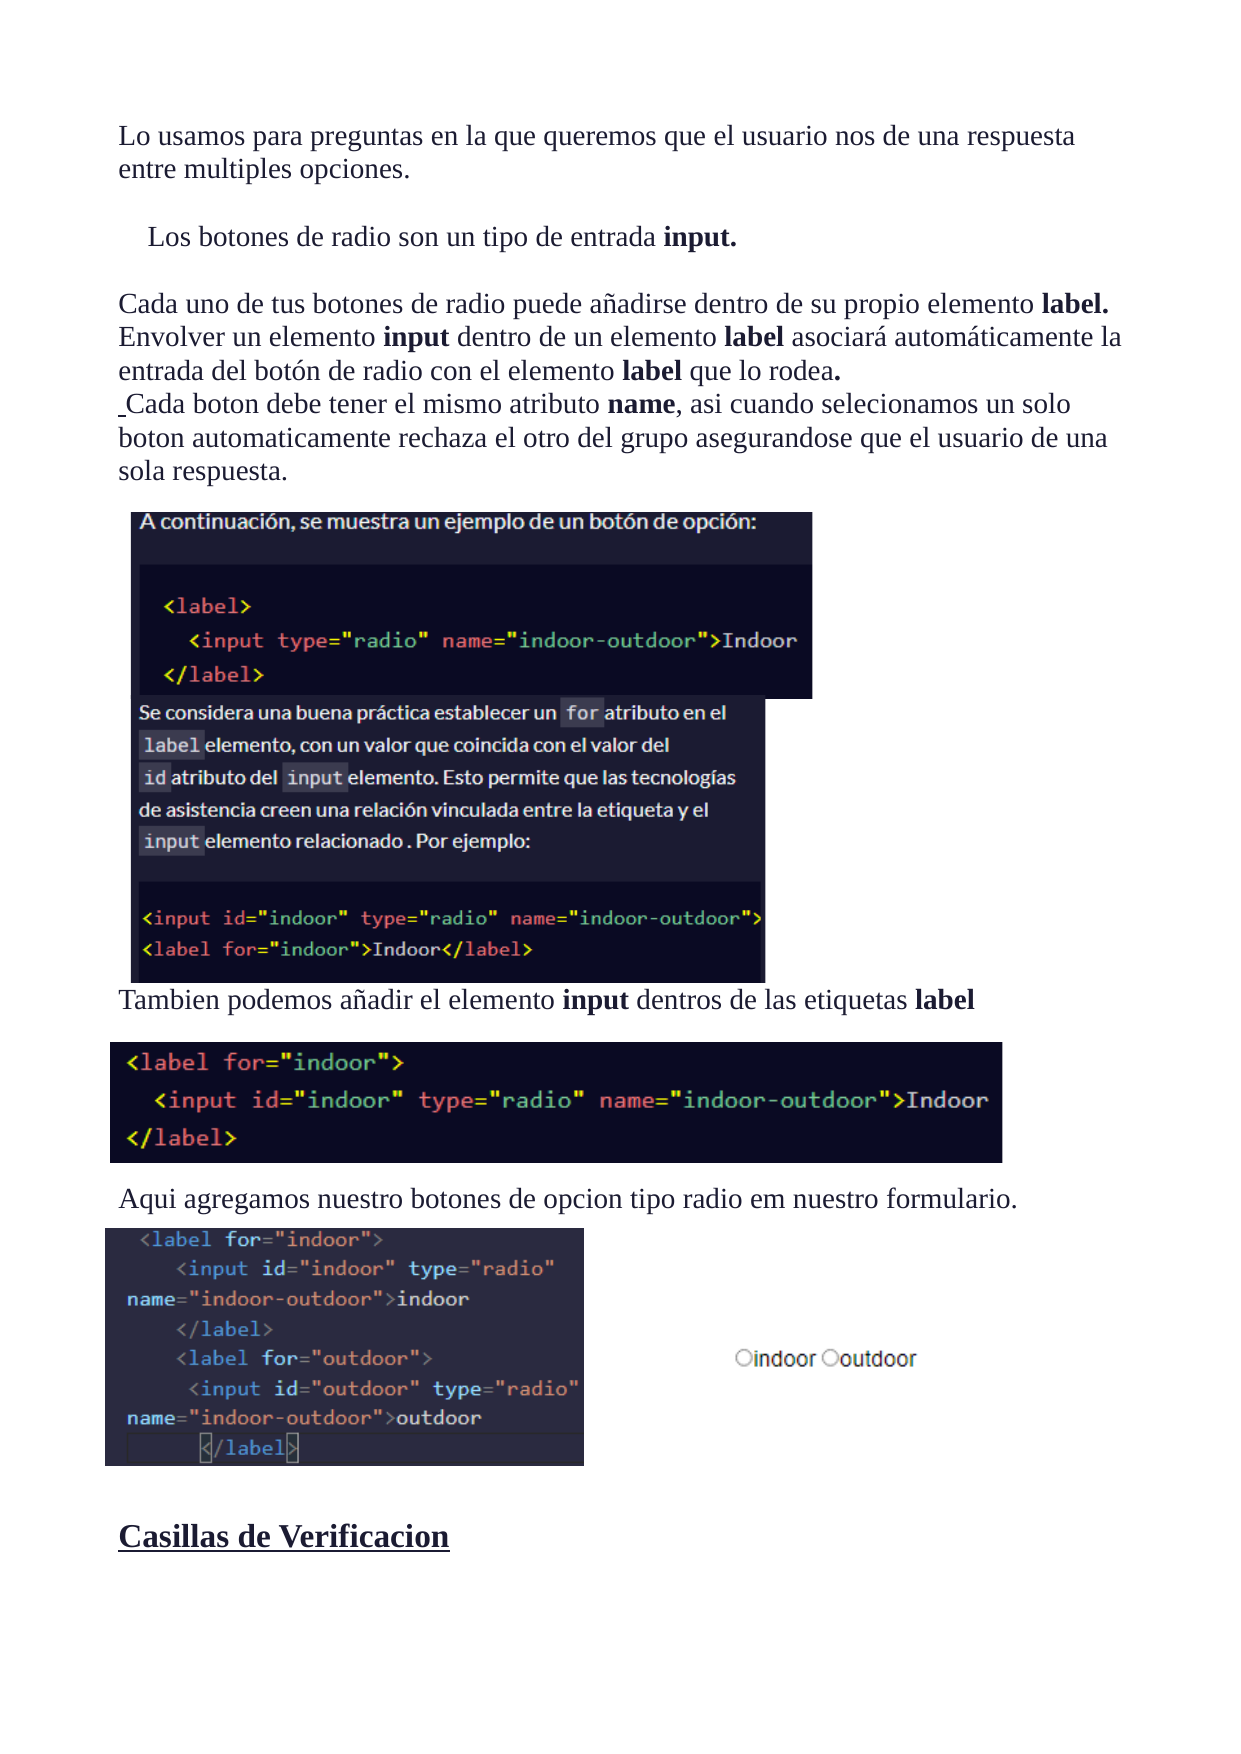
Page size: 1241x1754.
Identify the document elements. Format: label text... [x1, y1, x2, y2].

text Los botones de radio son un tipo de entrada input. [118, 219, 1122, 252]
text Cada boton debe tener el mismo atributo name, asi cuando selecionamos un solo boton automaticamente rechaza el otro del grupo asegurandose que el usuario de una sola respuesta. [118, 386, 1122, 487]
text Lo usamos para preguntas en la que queremos que el usuario nos de una respuesta entre multiples opciones. [118, 118, 1122, 185]
picture [130, 512, 813, 983]
text Cada uno de tus botones de radio puede añadirse dentro de su propio elemento label. Envolver un elemento input dentro de un elemento label asociará automáticamente la entrada del botón de radio con el elemento label que lo rodea. [118, 286, 1122, 386]
text Casillas de Verificacion [118, 1517, 1122, 1555]
text Aqui agregamos nuestro botones de opcion tipo radio em nuestro formulario. [118, 1181, 1122, 1214]
picture [110, 1042, 1003, 1163]
picture [105, 1228, 584, 1466]
text Tambien podemos añadir el elemento input dentros de las etiquetas label [118, 982, 1122, 1016]
picture [728, 1335, 973, 1386]
